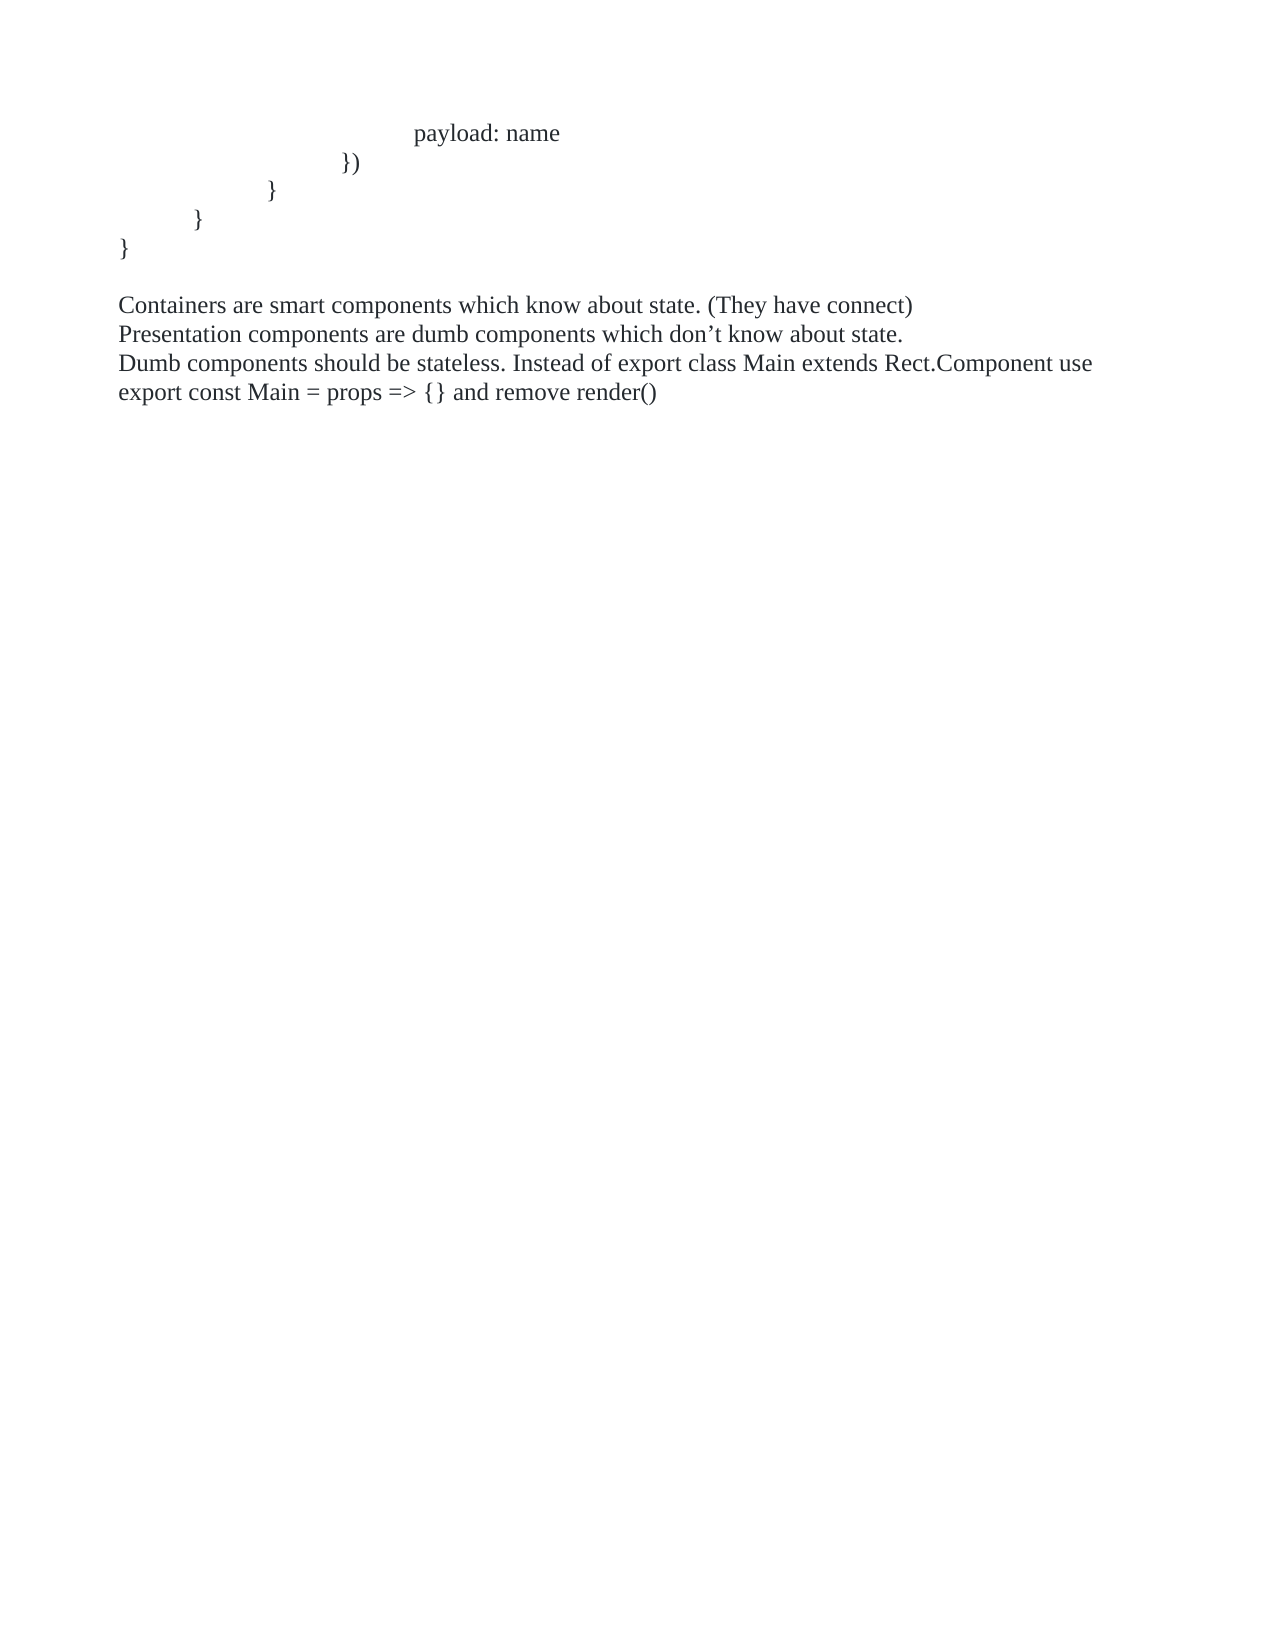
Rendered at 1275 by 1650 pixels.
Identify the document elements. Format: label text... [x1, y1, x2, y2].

text } [118, 204, 1157, 233]
text } [118, 233, 1157, 262]
text } [118, 176, 1157, 204]
text Presentation components are dumb components which don’t know about state. [118, 319, 1157, 348]
text payload: name [118, 118, 1157, 147]
text Dumb components should be stateless. Instead of export class Main extends Rect.Component use export const Main = props => {} and remove render() [118, 348, 1157, 406]
text Containers are smart components which know about state. (They have connect) [118, 291, 1157, 319]
text }) [118, 147, 1157, 176]
